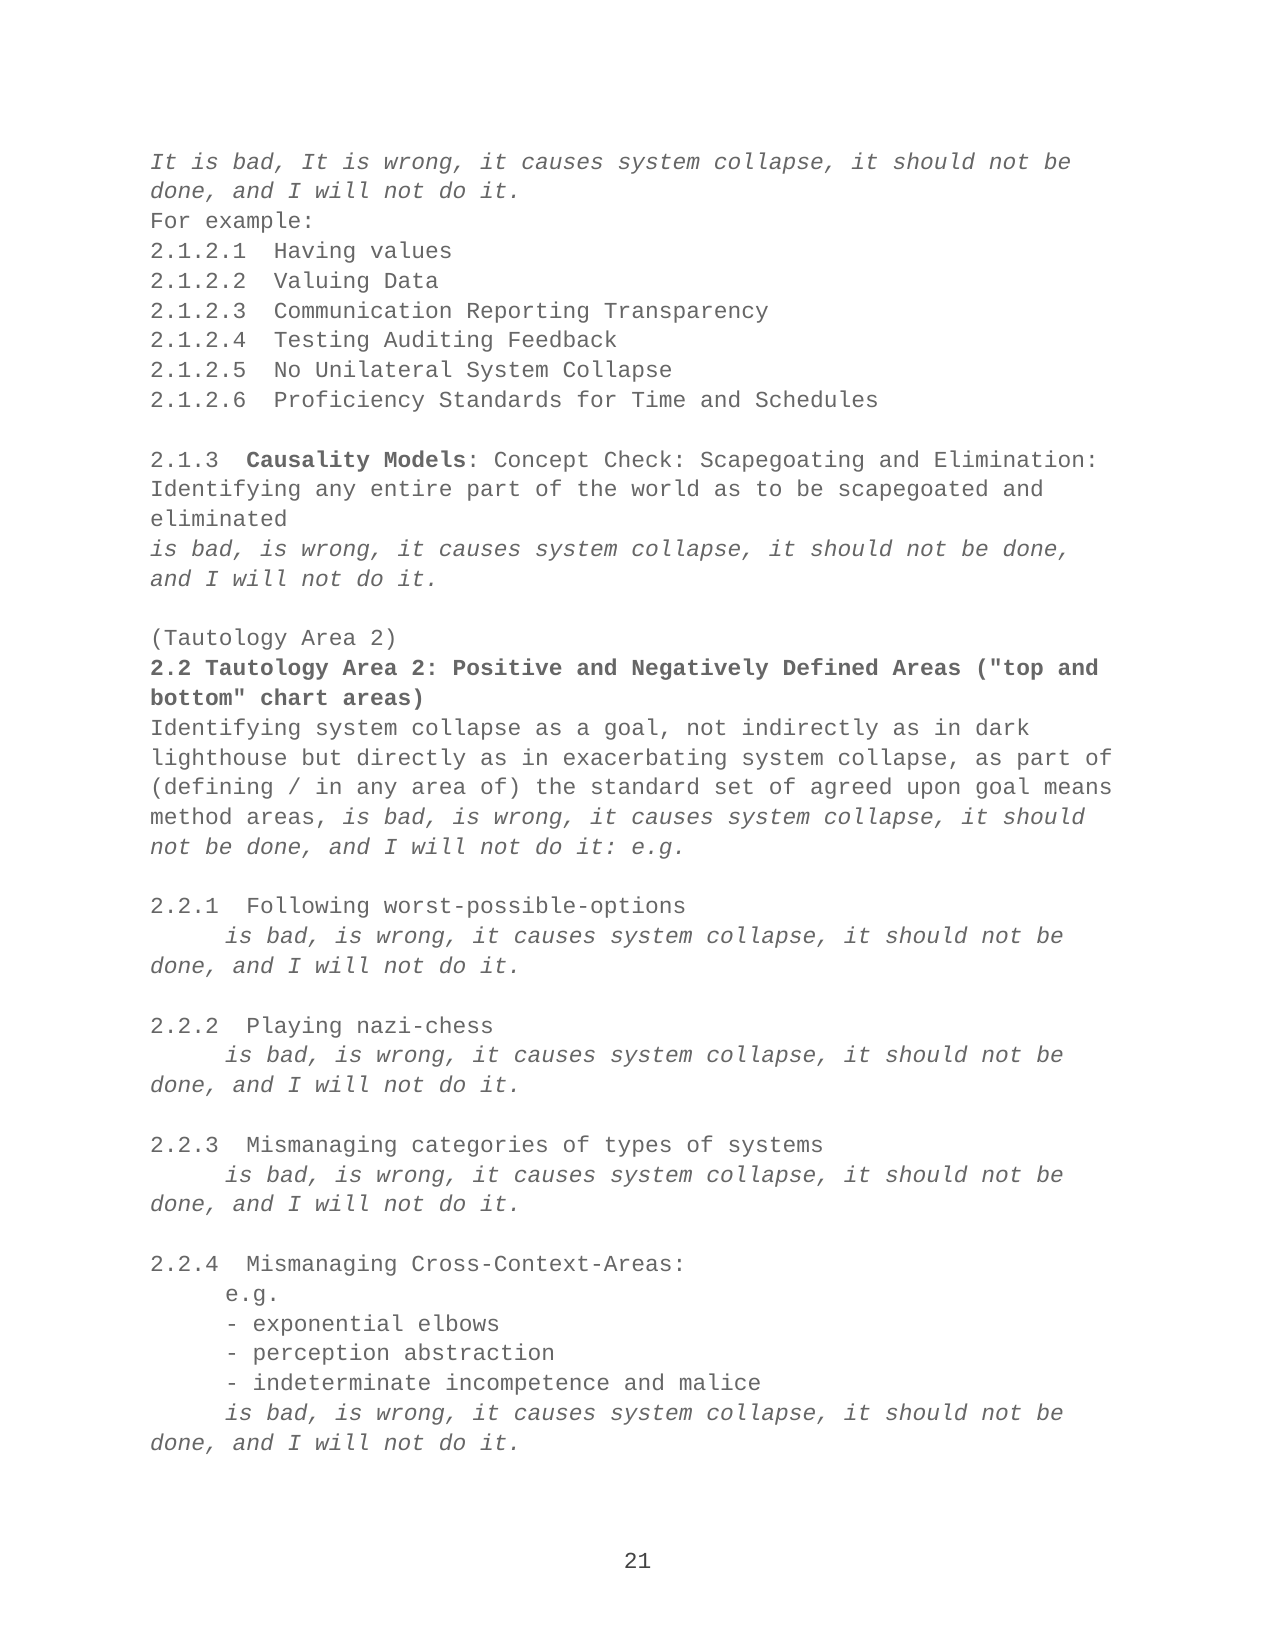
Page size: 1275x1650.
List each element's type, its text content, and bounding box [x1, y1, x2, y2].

text is bad, is wrong, it causes system collapse, it should not be done, and I will not do it. [150, 1044, 1125, 1099]
text 2.1.2.1 Having values [150, 239, 1125, 265]
text is bad, is wrong, it causes system collapse, it should not be done, and I will not do it. [150, 537, 1125, 593]
text For example: [150, 209, 1125, 236]
text (Tautology Area 2) [150, 627, 1125, 653]
text 2.1.3 Causality Models: Concept Check: Scapegoating and Elimination: Identifying any entire part of the world as to be scapegoated and eliminated [150, 448, 1125, 533]
text It is bad, It is wrong, it causes system collapse, it should not be done, and I will not do it. [150, 150, 1125, 206]
text is bad, is wrong, it causes system collapse, it should not be done, and I will not do it. [150, 924, 1125, 980]
text 2.2 Tautology Area 2: Positive and Negatively Defined Areas ("top and bottom" chart areas) [150, 656, 1125, 712]
text 2.1.2.5 No Unilateral System Collapse [150, 358, 1125, 384]
text e.g. [225, 1282, 1125, 1308]
text - indeterminate incompetence and malice [150, 1371, 1125, 1397]
text 2.2.4 Mismanaging Cross-Context-Areas: [150, 1252, 1125, 1278]
text 2.1.2.4 Testing Auditing Feedback [150, 329, 1125, 355]
text Identifying system collapse as a goal, not indirectly as in dark lighthouse but directly as in exacerbating system collapse, as part of (defining / in any area of) the standard set of agreed upon goal means method areas, is bad, is wrong, it causes system collapse, it should not be done, and I will not do it: e.g. [150, 716, 1125, 861]
text 2.2.1 Following worst-possible-options [150, 895, 1125, 921]
text 2.1.2.6 Proficiency Standards for Time and Schedules [150, 388, 1125, 414]
text is bad, is wrong, it causes system collapse, it should not be done, and I will not do it. [150, 1163, 1125, 1219]
text - perception abstraction [150, 1342, 1125, 1368]
text - exponential elbows [150, 1312, 1125, 1338]
text 2.2.2 Playing nazi-chess [150, 1014, 1125, 1040]
text 2.1.2.3 Communication Reporting Transparency [150, 299, 1125, 325]
text 2.2.3 Mismanaging categories of types of systems [150, 1133, 1125, 1159]
text is bad, is wrong, it causes system collapse, it should not be done, and I will not do it. [150, 1401, 1125, 1457]
text 2.1.2.2 Valuing Data [150, 269, 1125, 295]
